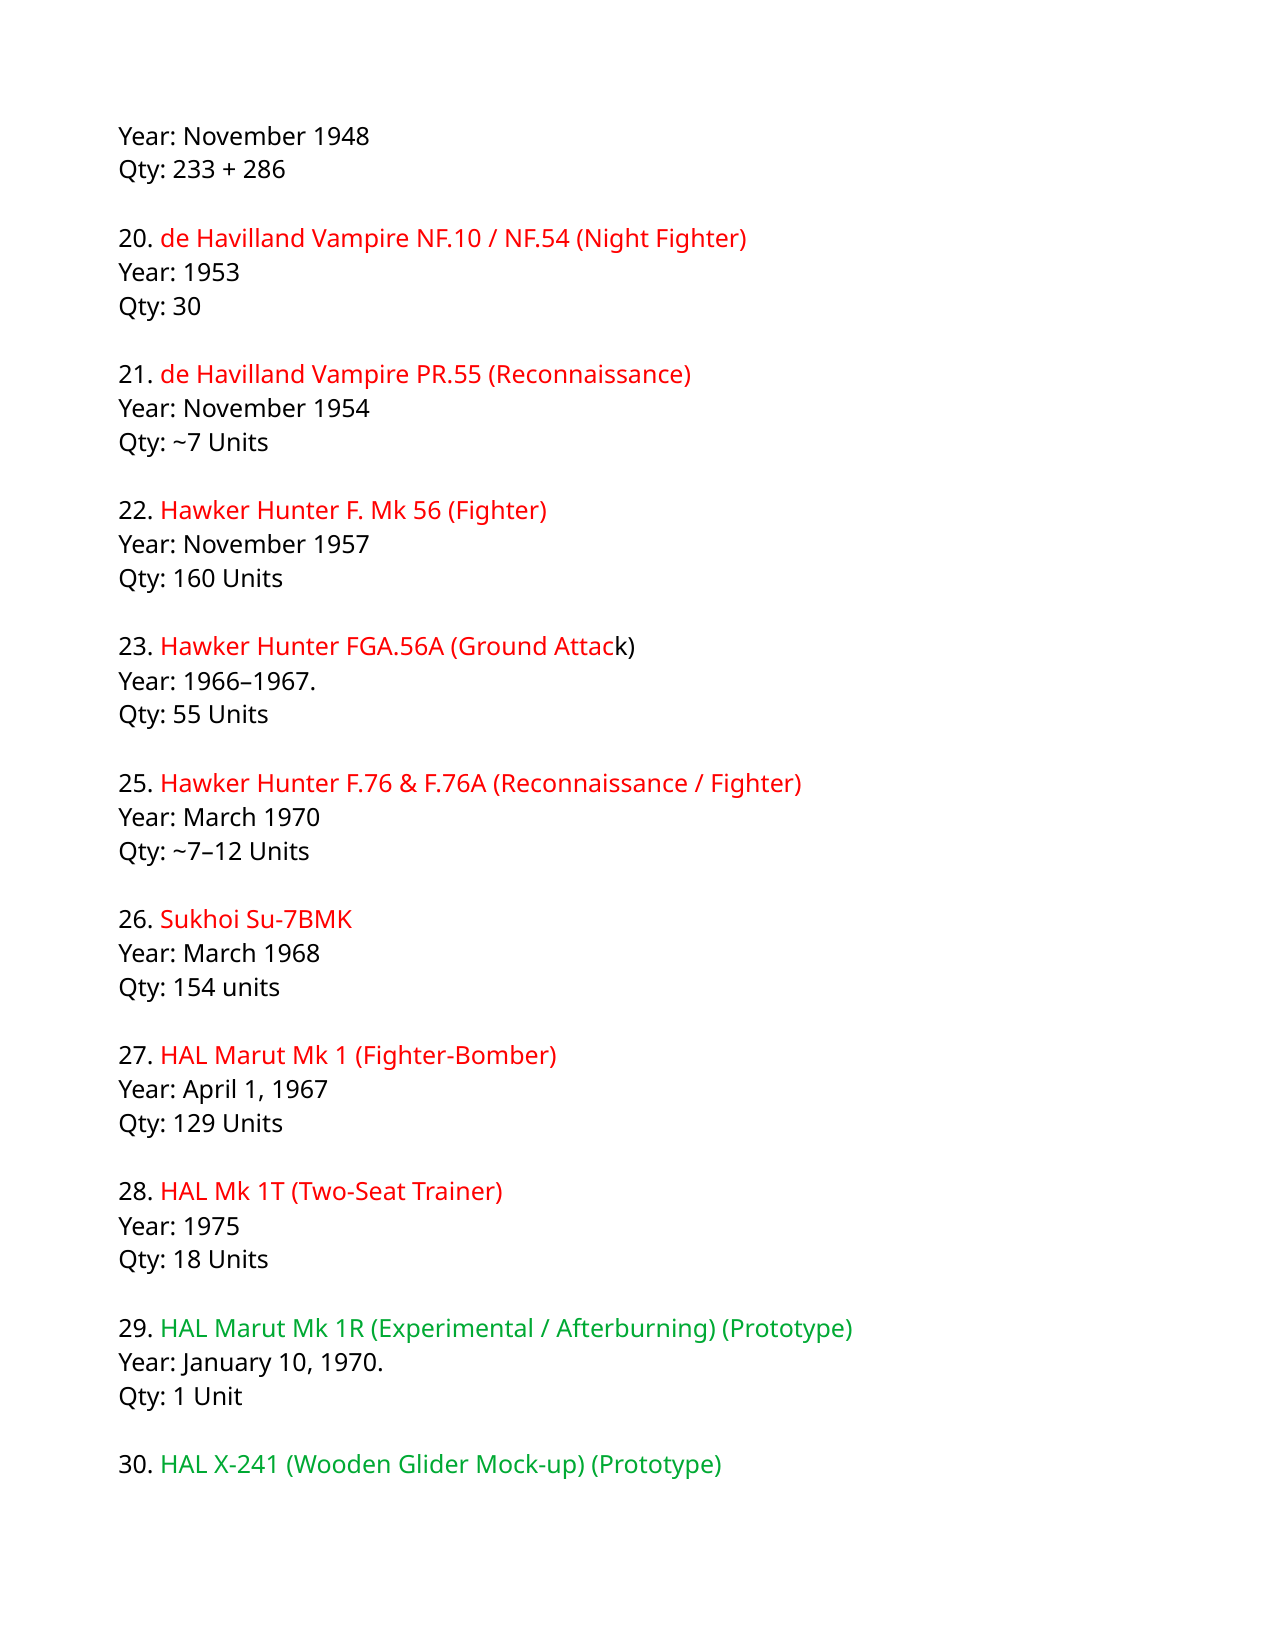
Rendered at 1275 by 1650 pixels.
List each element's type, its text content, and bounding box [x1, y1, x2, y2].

text 25. Hawker Hunter F.76 & F.76A (Reconnaissance / Fighter) Year: March 1970 Qty: ~7–12 Units 26. Sukhoi Su-7BMK Year: March 1968 Qty: 154 units 27. HAL Marut Mk 1 (Fighter-Bomber) Year: April 1, 1967 Qty: 129 Units 28. HAL Mk 1T (Two-Seat Trainer) Year: 1975 Qty: 18 Units 29. HAL Marut Mk 1R (Experimental / Afterburning) (Prototype) Year: January 10, 1970. Qty: 1 Unit 30. HAL X-241 (Wooden Glider Mock-up) (Prototype) [118, 731, 1157, 1515]
text Year: November 1948 Qty: 233 + 286 20. de Havilland Vampire NF.10 / NF.54 (Night Fighter) Year: 1953 Qty: 30 21. de Havilland Vampire PR.55 (Reconnaissance) Year: November 1954 Qty: ~7 Units 22. Hawker Hunter F. Mk 56 (Fighter) Year: November 1957 Qty: 160 Units 23. Hawker Hunter FGA.56A (Ground Attack) Year: 1966–1967. Qty: 55 Units [118, 118, 1157, 731]
